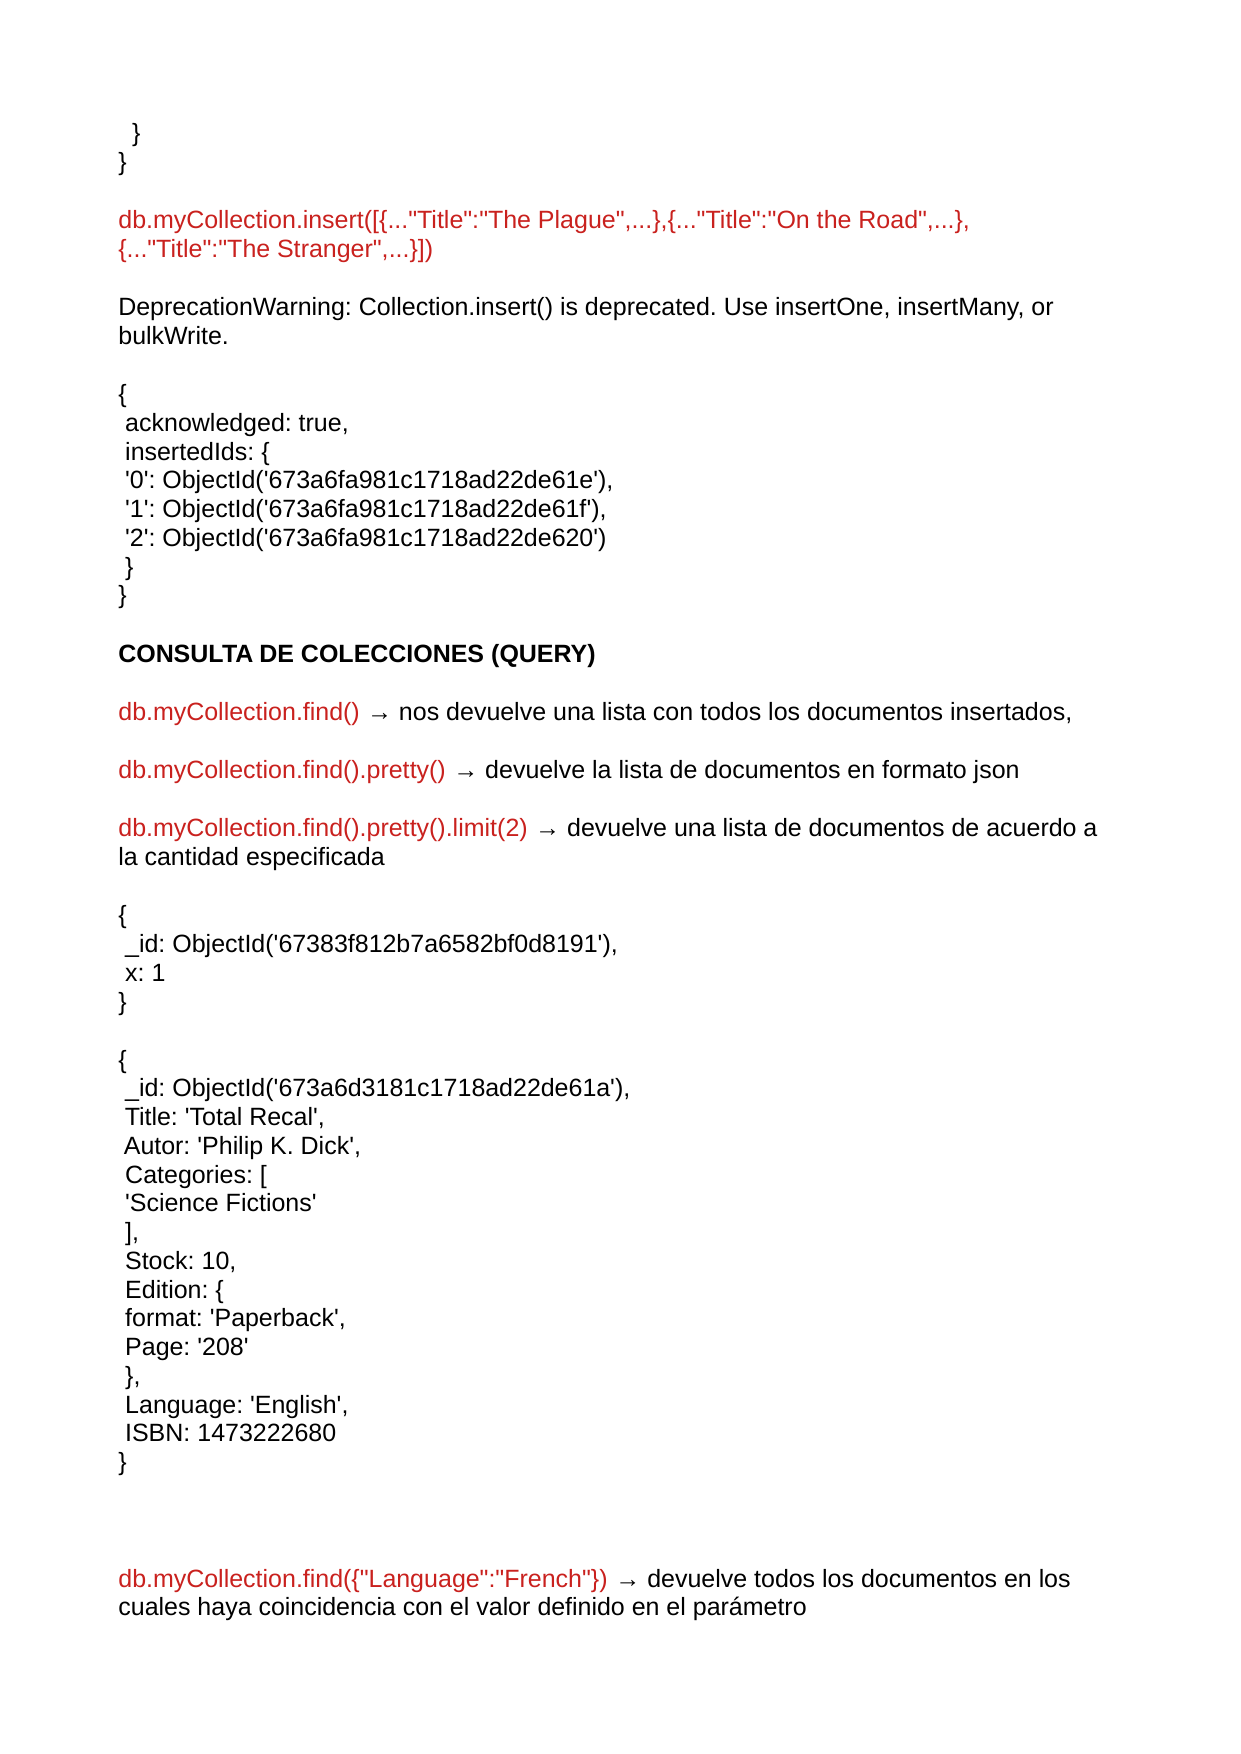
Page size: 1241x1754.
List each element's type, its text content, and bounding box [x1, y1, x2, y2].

text db.myCollection.insert([{..."Title":"The Plague",...},{..."Title":"On the Road",...},{..."Title":"The Stranger",...}]) [118, 205, 1122, 263]
text { _id: ObjectId('673a6d3181c1718ad22de61a'), Title: 'Total Recal', Autor: 'Philip K. Dick', Categories: [ 'Science Fictions' ], Stock: 10, Edition: { format: 'Paperback', Page: '208' }, Language: 'English', ISBN: 1473222680 } [118, 1045, 1122, 1476]
text db.myCollection.find() → nos devuelve una lista con todos los documentos insertados, [118, 697, 1122, 726]
text CONSULTA DE COLECCIONES (QUERY) [118, 638, 1122, 667]
text db.myCollection.find({"Language":"French"}) → devuelve todos los documentos en los cuales haya coincidencia con el valor definido en el parámetro [118, 1564, 1122, 1621]
text { _id: ObjectId('67383f812b7a6582bf0d8191'), x: 1 } [118, 900, 1122, 1015]
text DeprecationWarning: Collection.insert() is deprecated. Use insertOne, insertMany, or bulkWrite. [118, 292, 1122, 349]
text db.myCollection.find().pretty().limit(2) → devuelve una lista de documentos de acuerdo a la cantidad especificada [118, 813, 1122, 871]
text { acknowledged: true, insertedIds: { '0': ObjectId('673a6fa981c1718ad22de61e'), '1': ObjectId('673a6fa981c1718ad22de61f'), '2': ObjectId('673a6fa981c1718ad22de620') } } [118, 379, 1122, 609]
text db.myCollection.find().pretty() → devuelve la lista de documentos en formato json [118, 755, 1122, 784]
text } } [118, 118, 1122, 176]
